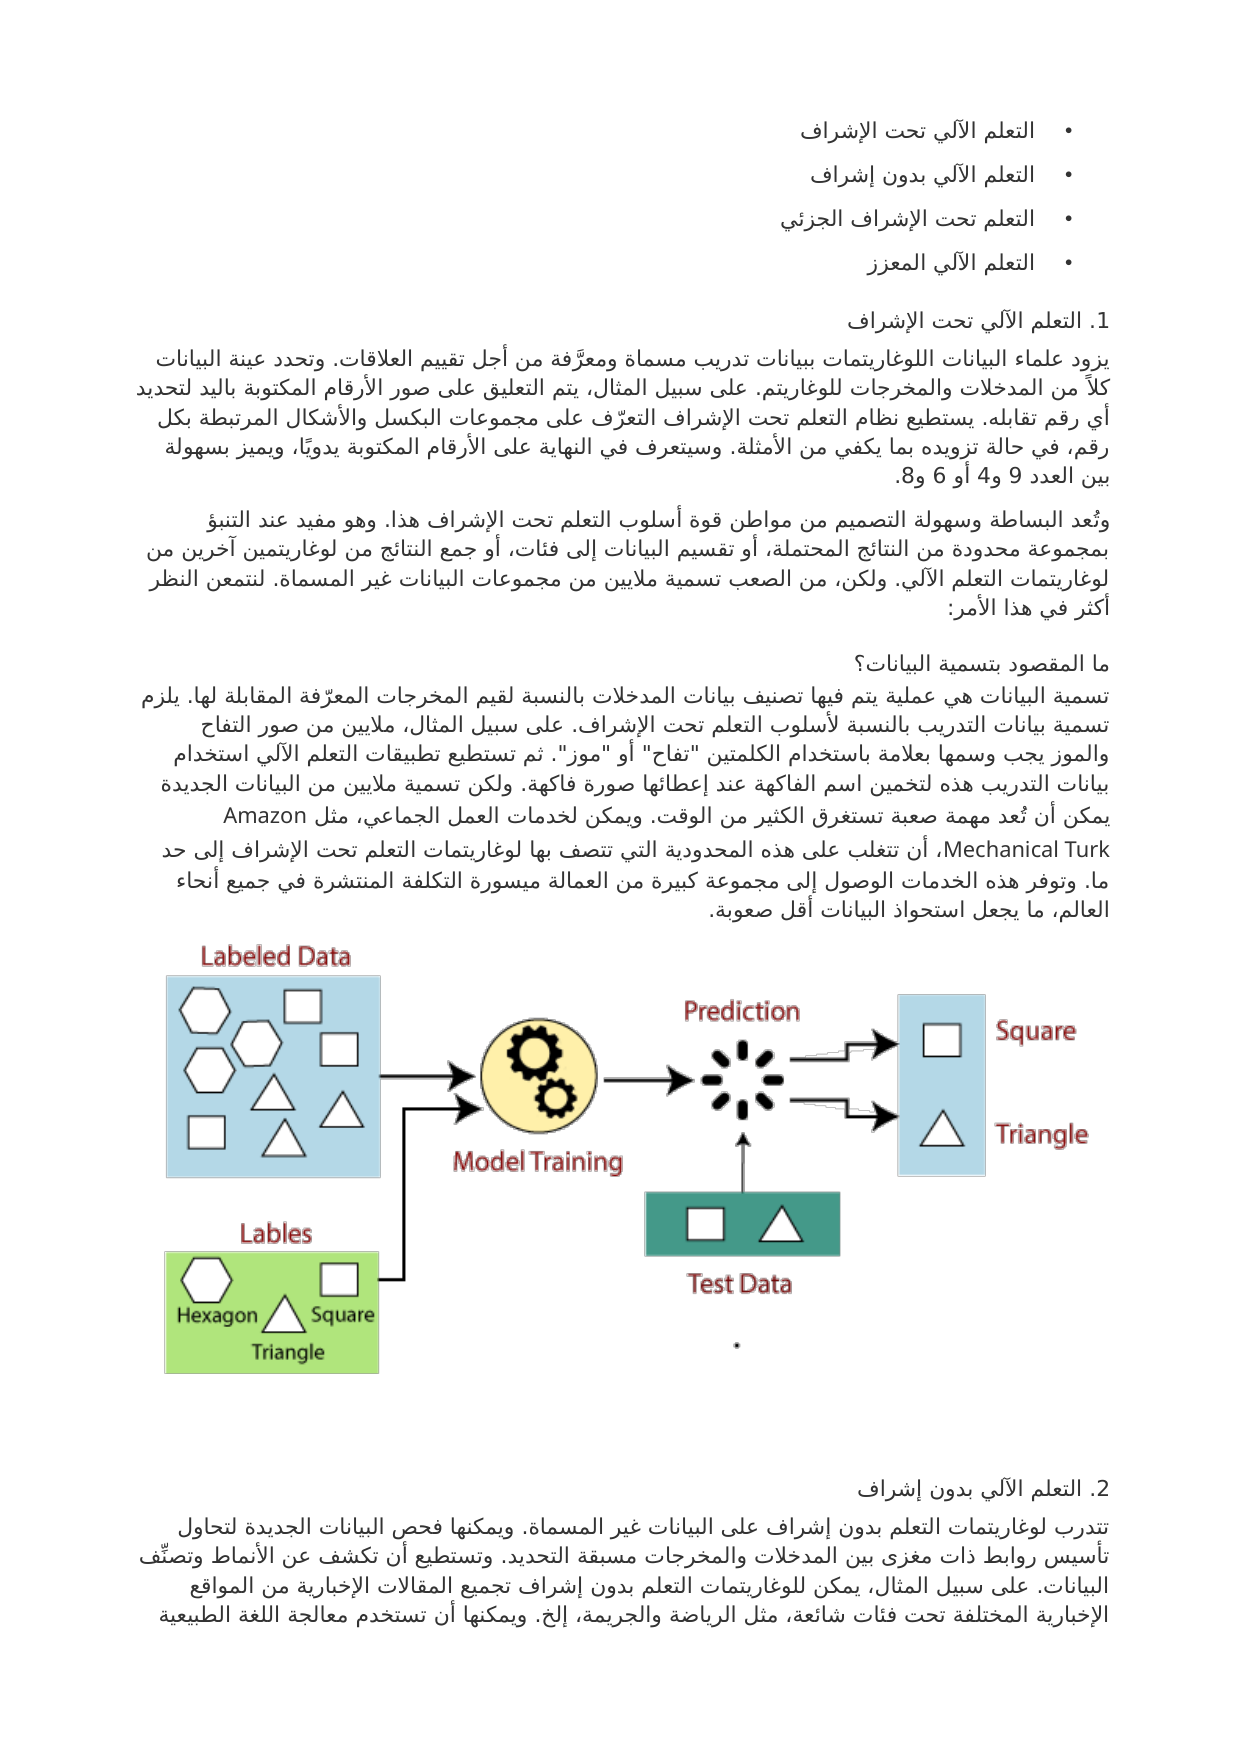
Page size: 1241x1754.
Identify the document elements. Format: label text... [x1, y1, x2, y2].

subtitle 2. التعلم الآلي بدون إشراف [136, 1476, 1110, 1502]
list التعلم الآلي المعزز [136, 250, 1073, 275]
picture [154, 941, 1092, 1410]
list التعلم الآلي تحت الإشراف [136, 118, 1073, 144]
text يزود علماء البيانات اللوغاريتمات ببيانات تدريب مسماة ومعرَّفة من أجل تقييم العلاقات. وتحدد عينة البيانات كلاً من المدخلات والمخرجات للوغاريتم. على سبيل المثال، يتم التعليق على صور الأرقام المكتوبة باليد لتحديد أي رقم تقابله. يستطيع نظام التعلم تحت الإشراف التعرّف على مجموعات البكسل والأشكال المرتبطة بكل رقم، في حالة تزويده بما يكفي من الأمثلة. وسيتعرف في النهاية على الأرقام المكتوبة يدويًا، ويميز بسهولة بين العدد 9 و4 أو 6 و8. [136, 346, 1110, 489]
subtitle 1. التعلم الآلي تحت الإشراف [136, 308, 1110, 334]
list التعلم تحت الإشراف الجزئي [136, 206, 1073, 231]
text تسمية البيانات هي عملية يتم فيها تصنيف بيانات المدخلات بالنسبة لقيم المخرجات المعرّفة المقابلة لها. يلزم تسمية بيانات التدريب بالنسبة لأسلوب التعلم تحت الإشراف. على سبيل المثال، ملايين من صور التفاح والموز يجب وسمها بعلامة باستخدام الكلمتين "تفاح" أو "موز". ثم تستطيع تطبيقات التعلم الآلي استخدام بيانات التدريب هذه لتخمين اسم الفاكهة عند إعطائها صورة فاكهة. ولكن تسمية ملايين من البيانات الجديدة يمكن أن تُعد مهمة صعبة تستغرق الكثير من الوقت. ويمكن لخدمات العمل الجماعي، مثل Amazon Mechanical Turk، أن تتغلب على هذه المحدودية التي تتصف بها لوغاريتمات التعلم تحت الإشراف إلى حد ما. وتوفر هذه الخدمات الوصول إلى مجموعة كبيرة من العمالة ميسورة التكلفة المنتشرة في جميع أنحاء العالم، ما يجعل استحواذ البيانات أقل صعوبة. [136, 683, 1110, 923]
subtitle ما المقصود بتسمية البيانات؟ [136, 651, 1110, 677]
list التعلم الآلي بدون إشراف [136, 162, 1073, 187]
text وتُعد البساطة وسهولة التصميم من مواطن قوة أسلوب التعلم تحت الإشراف هذا. وهو مفيد عند التنبؤ بمجموعة محدودة من النتائج المحتملة، أو تقسيم البيانات إلى فئات، أو جمع النتائج من لوغاريتمين آخرين من لوغاريتمات التعلم الآلي. ولكن، من الصعب تسمية ملايين من مجموعات البيانات غير المسماة. لنتمعن النظر أكثر في هذا الأمر: [136, 507, 1110, 620]
text تتدرب لوغاريتمات التعلم بدون إشراف على البيانات غير المسماة. ويمكنها فحص البيانات الجديدة لتحاول تأسيس روابط ذات مغزى بين المدخلات والمخرجات مسبقة التحديد. وتستطيع أن تكشف عن الأنماط وتصنِّف البيانات. على سبيل المثال، يمكن للوغاريتمات التعلم بدون إشراف تجميع المقالات الإخبارية من المواقع الإخبارية المختلفة تحت فئات شائعة، مثل الرياضة والجريمة، إلخ. ويمكنها أن تستخدم معالجة اللغة الطبيعية لفهم المعاني والعواطف التي تحتويها المقالة. ففي قطاع تجارة التجزئة، يستطيع التعلم الآلي بدون إشراف العثور على أنماط في مشتريات العملاء وتوفير نتائج تحليل البيانات، مثل "على الأرجح أن يشتري العميل الخبز إذا اشترى الزبدة أيضًا". [136, 1514, 1110, 1627]
